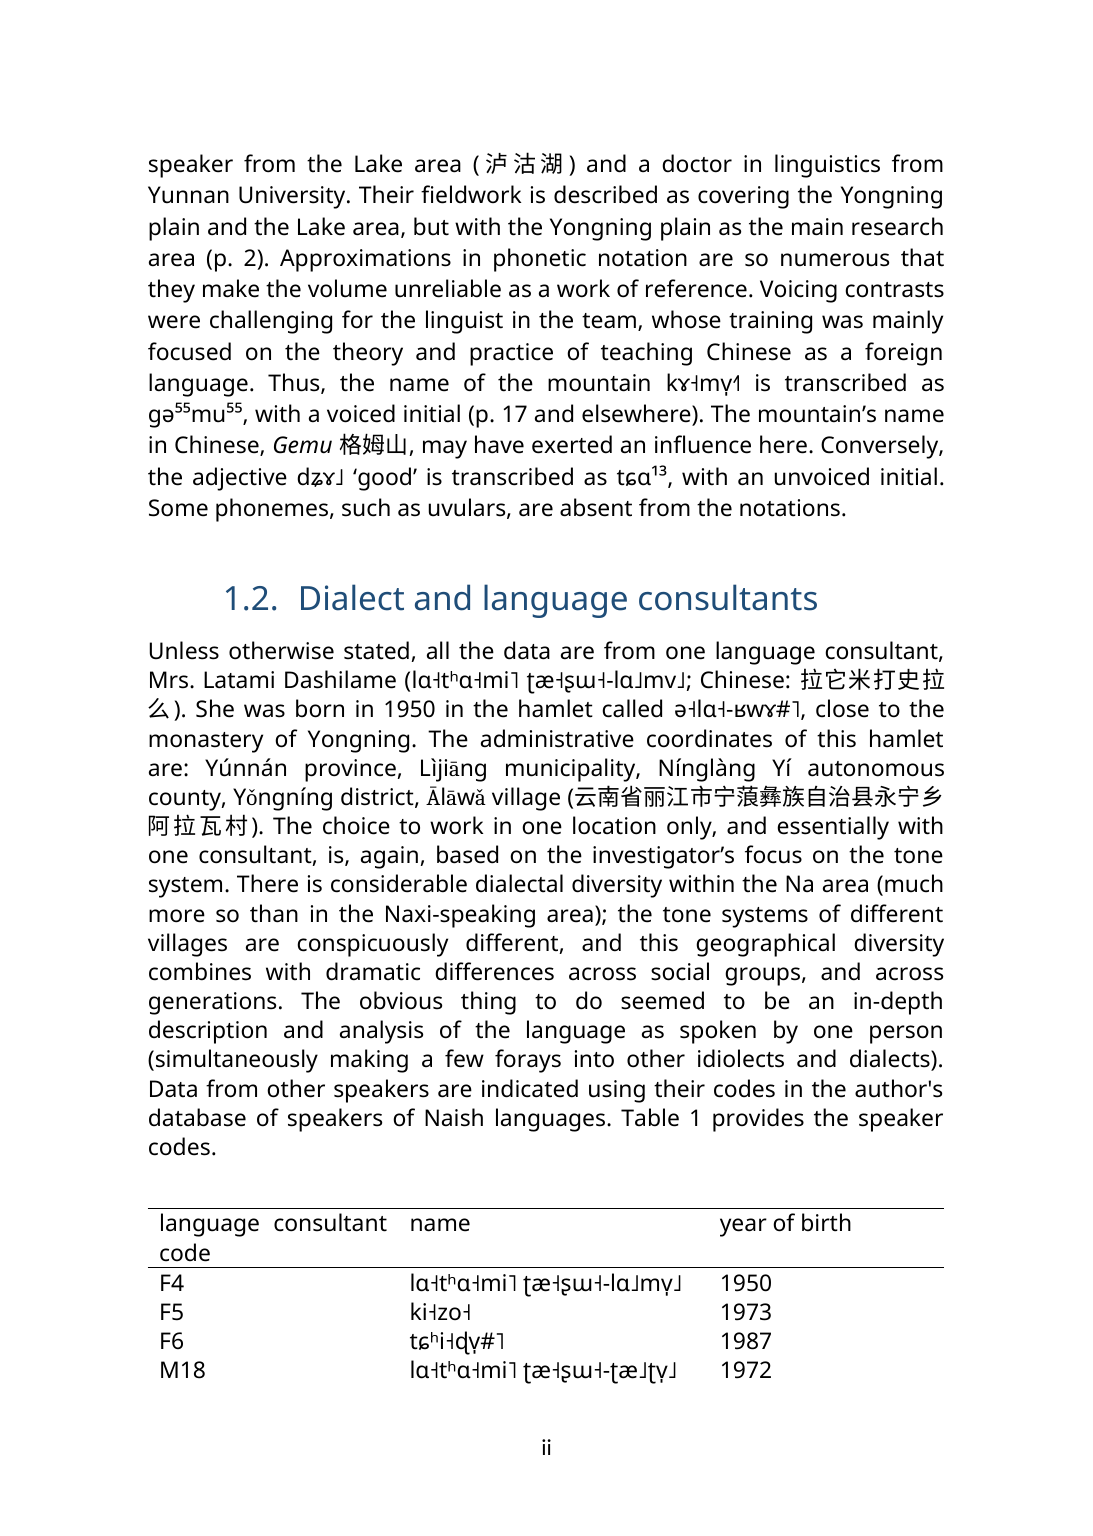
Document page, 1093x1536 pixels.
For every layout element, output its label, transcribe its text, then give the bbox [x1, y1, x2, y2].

table_cell F5 [148, 1297, 398, 1326]
table_cell 1950 [708, 1268, 944, 1297]
text speaker from the Lake area (泸沽湖) and a doctor in linguistics from Yunnan University. Their fieldwork is described as covering the Yongning plain and the Lake area, but with the Yongning plain as the main research area (p. 2). Approximations in phonetic notation are so numerous that they make the volume unreliable as a work of reference. Voicing contrasts were challenging for the linguist in the team, whose training was mainly focused on the theory and practice of teaching Chinese as a foreign language. Thus, the name of the mountain kɤ˧mv̩˧˥ is transcribed as gə⁵⁵mu⁵⁵, with a voiced initial (p. 17 and elsewhere). The mountain’s name in Chinese, Gemu 格姆山, may have exerted an influence here. Conversely, the adjective dʑɤ˩ ‘good’ is transcribed as tɕɑ¹³, with an unvoiced initial. Some phonemes, such as uvulars, are absent from the notations. [148, 148, 945, 523]
table_cell lɑ˧tʰɑ˧mi˥ ʈæ˧ʂɯ˧-lɑ˩mv̩˩ [398, 1268, 708, 1297]
table_cell F6 [148, 1326, 398, 1355]
table_cell 1972 [708, 1355, 944, 1384]
table_cell 1987 [708, 1326, 944, 1355]
table_cell M18 [148, 1355, 398, 1384]
table_header language consultant code [148, 1209, 398, 1267]
subtitle Dialect and language consultants [223, 575, 945, 620]
table_cell tɕʰi˧ɖv̩#˥ [398, 1326, 708, 1355]
table_cell 1973 [708, 1297, 944, 1326]
table_cell lɑ˧tʰɑ˧mi˥ ʈæ˧ʂɯ˧-ʈæ˩ʈv̩˩ [398, 1355, 708, 1384]
table_header year of birth [708, 1209, 944, 1267]
table_header name [398, 1209, 708, 1267]
table_cell F4 [148, 1268, 398, 1297]
table_cell ki˧zo˧ [398, 1297, 708, 1326]
text Unless otherwise stated, all the data are from one language consultant, Mrs. Latami Dashilame (lɑ˧tʰɑ˧mi˥ ʈæ˧ʂɯ˧-lɑ˩mv˩; Chinese: 拉它米打史拉么). She was born in 1950 in the hamlet called ə˧lɑ˧-ʁwɤ#˥, close to the monastery of Yongning. The administrative coordinates of this hamlet are: Yúnnán province, Lìjiāng municipality, Nínglàng Yí autonomous county, Yǒngníng district, Ālāwǎ village (云南省丽江市宁蒗彝族自治县永宁乡阿拉瓦村). The choice to work in one location only, and essentially with one consultant, is, again, based on the investigator’s focus on the tone system. There is considerable dialectal diversity within the Na area (much more so than in the Naxi-speaking area); the tone systems of different villages are conspicuously different, and this geographical diversity combines with dramatic differences across social groups, and across generations. The obvious thing to do seemed to be an in-depth description and analysis of the language as spoken by one person (simultaneously making a few forays into other idiolects and dialects). Data from other speakers are indicated using their codes in the author's database of speakers of Naish languages. Table 1 provides the speaker codes. [148, 636, 945, 1161]
